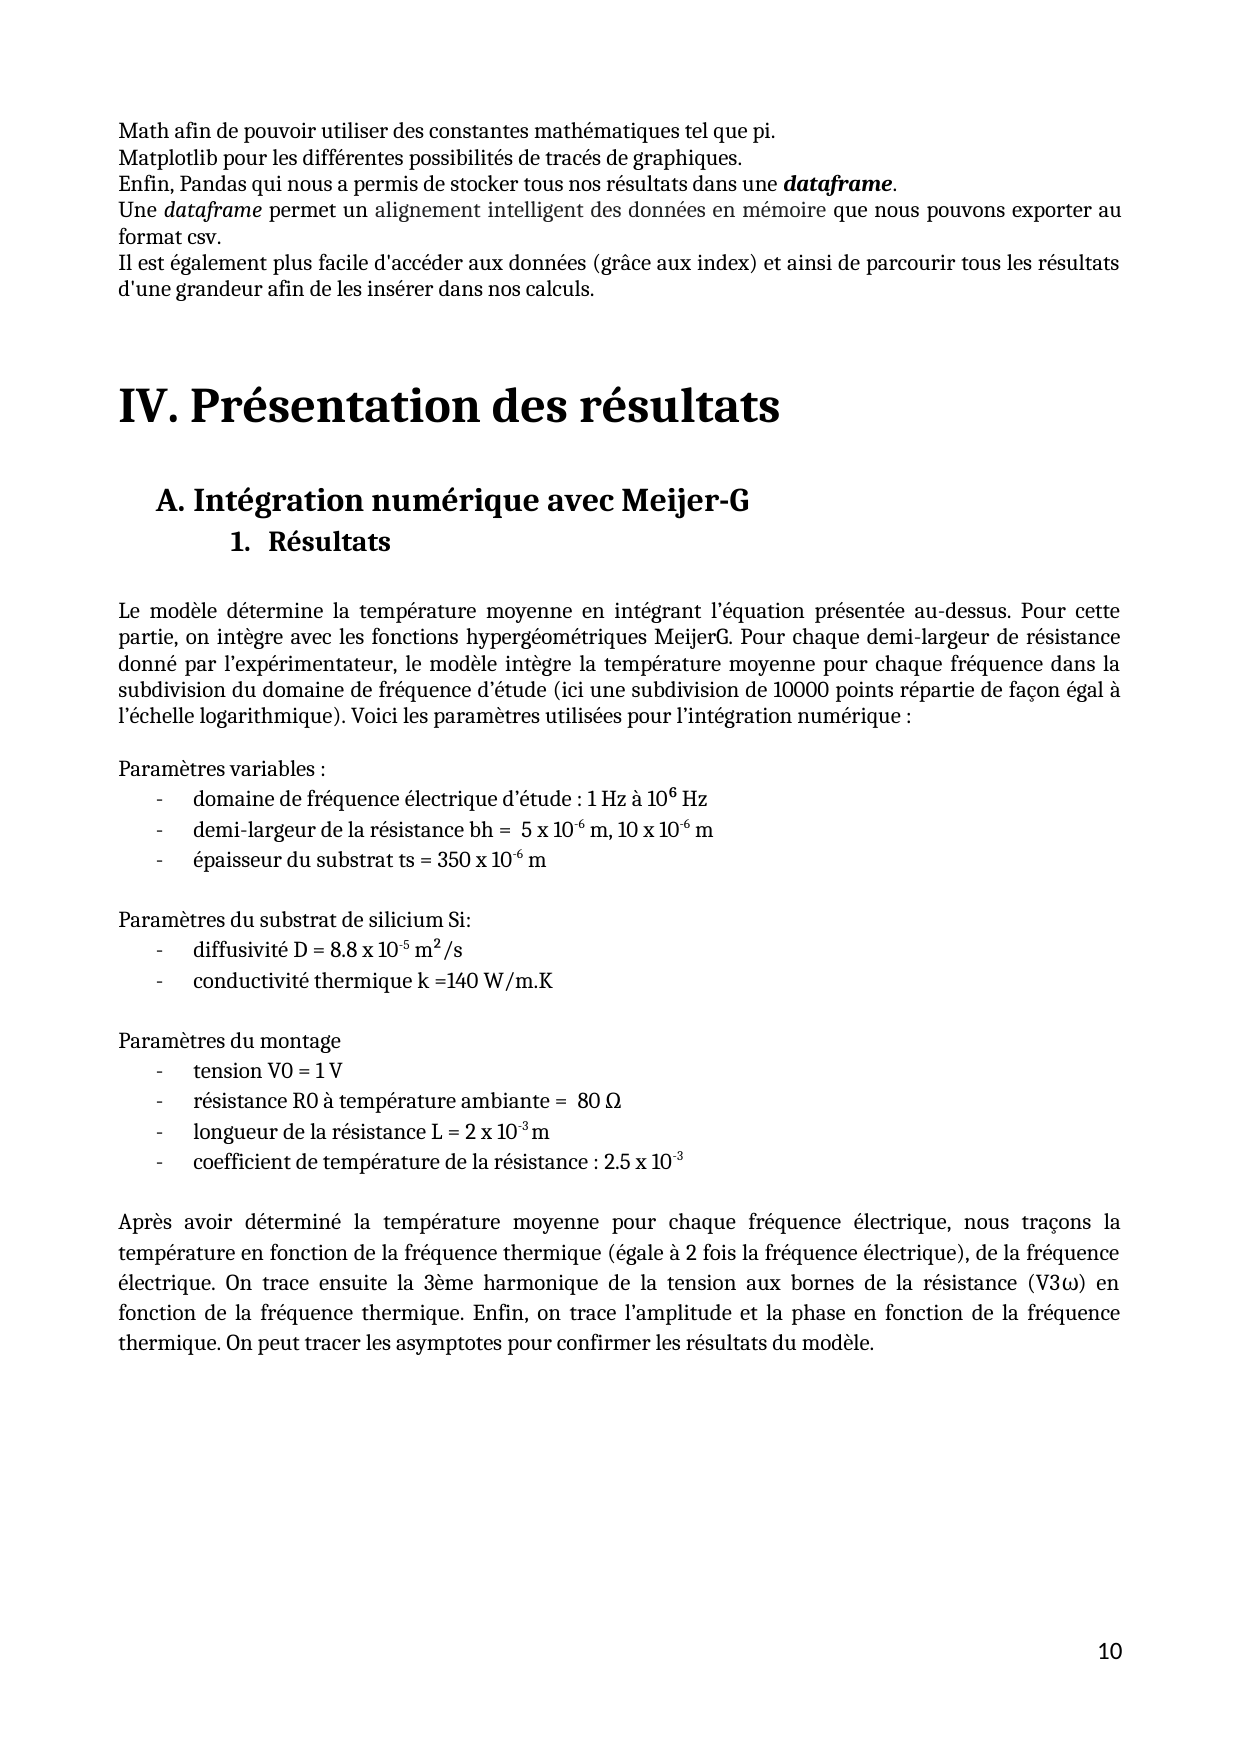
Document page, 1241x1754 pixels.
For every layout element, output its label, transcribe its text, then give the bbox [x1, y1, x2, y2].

text Matplotlib pour les différentes possibilités de tracés de graphiques. [118, 144, 1122, 171]
list conductivité thermique k =140 W/m.K [156, 967, 1122, 994]
subtitle Résultats [231, 525, 1122, 559]
text Le modèle détermine la température moyenne en intégrant l’équation présentée au-dessus. Pour cette partie, on intègre avec les fonctions hypergéométriques MeijerG. Pour chaque demi-largeur de résistance donné par l’expérimentateur, le modèle intègre la température moyenne pour chaque fréquence dans la subdivision du domaine de fréquence d’étude (ici une subdivision de 10000 points répartie de façon égal à l’échelle logarithmique). Voici les paramètres utilisées pour l’intégration numérique : [118, 598, 1122, 729]
list domaine de fréquence électrique d’étude : 1 Hz à 10⁶ Hz [156, 786, 1122, 812]
list résistance R0 à température ambiante = 80 Ω [156, 1088, 1122, 1114]
text Paramètres variables : [118, 756, 1122, 782]
subtitle Intégration numérique avec Meijer-G [156, 481, 1122, 520]
text Une dataframe permet un alignement intelligent des données en mémoire que nous pouvons exporter au format csv. [118, 197, 1122, 250]
list tension V0 = 1 V [156, 1058, 1122, 1084]
list longueur de la résistance L = 2 x 10-3 m [156, 1118, 1122, 1145]
list épaisseur du substrat ts = 350 x 10-6 m [156, 847, 1122, 873]
text Paramètres du montage [118, 1028, 1122, 1054]
list coefficient de température de la résistance : 2.5 x 10-3 [156, 1149, 1122, 1175]
subtitle IV. Présentation des résultats [118, 378, 1122, 435]
text Il est également plus facile d'accéder aux données (grâce aux index) et ainsi de parcourir tous les résultats d'une grandeur afin de les insérer dans nos calculs. [118, 250, 1122, 303]
list diffusivité D = 8.8 x 10-5 m²/s [156, 937, 1122, 963]
text Paramètres du substrat de silicium Si: [118, 907, 1122, 933]
text Math afin de pouvoir utiliser des constantes mathématiques tel que pi. [118, 118, 1122, 144]
text Après avoir déterminé la température moyenne pour chaque fréquence électrique, nous traçons la température en fonction de la fréquence thermique (égale à 2 fois la fréquence électrique), de la fréquence électrique. On trace ensuite la 3ème harmonique de la tension aux bornes de la résistance (V3ω) en fonction de la fréquence thermique. Enfin, on trace l’amplitude et la phase en fonction de la fréquence thermique. On peut tracer les asymptotes pour confirmer les résultats du modèle. [118, 1209, 1122, 1356]
list demi-largeur de la résistance bh = 5 x 10-6 m, 10 x 10-6 m [156, 816, 1122, 843]
text Enfin, Pandas qui nous a permis de stocker tous nos résultats dans une dataframe. [118, 171, 1122, 197]
